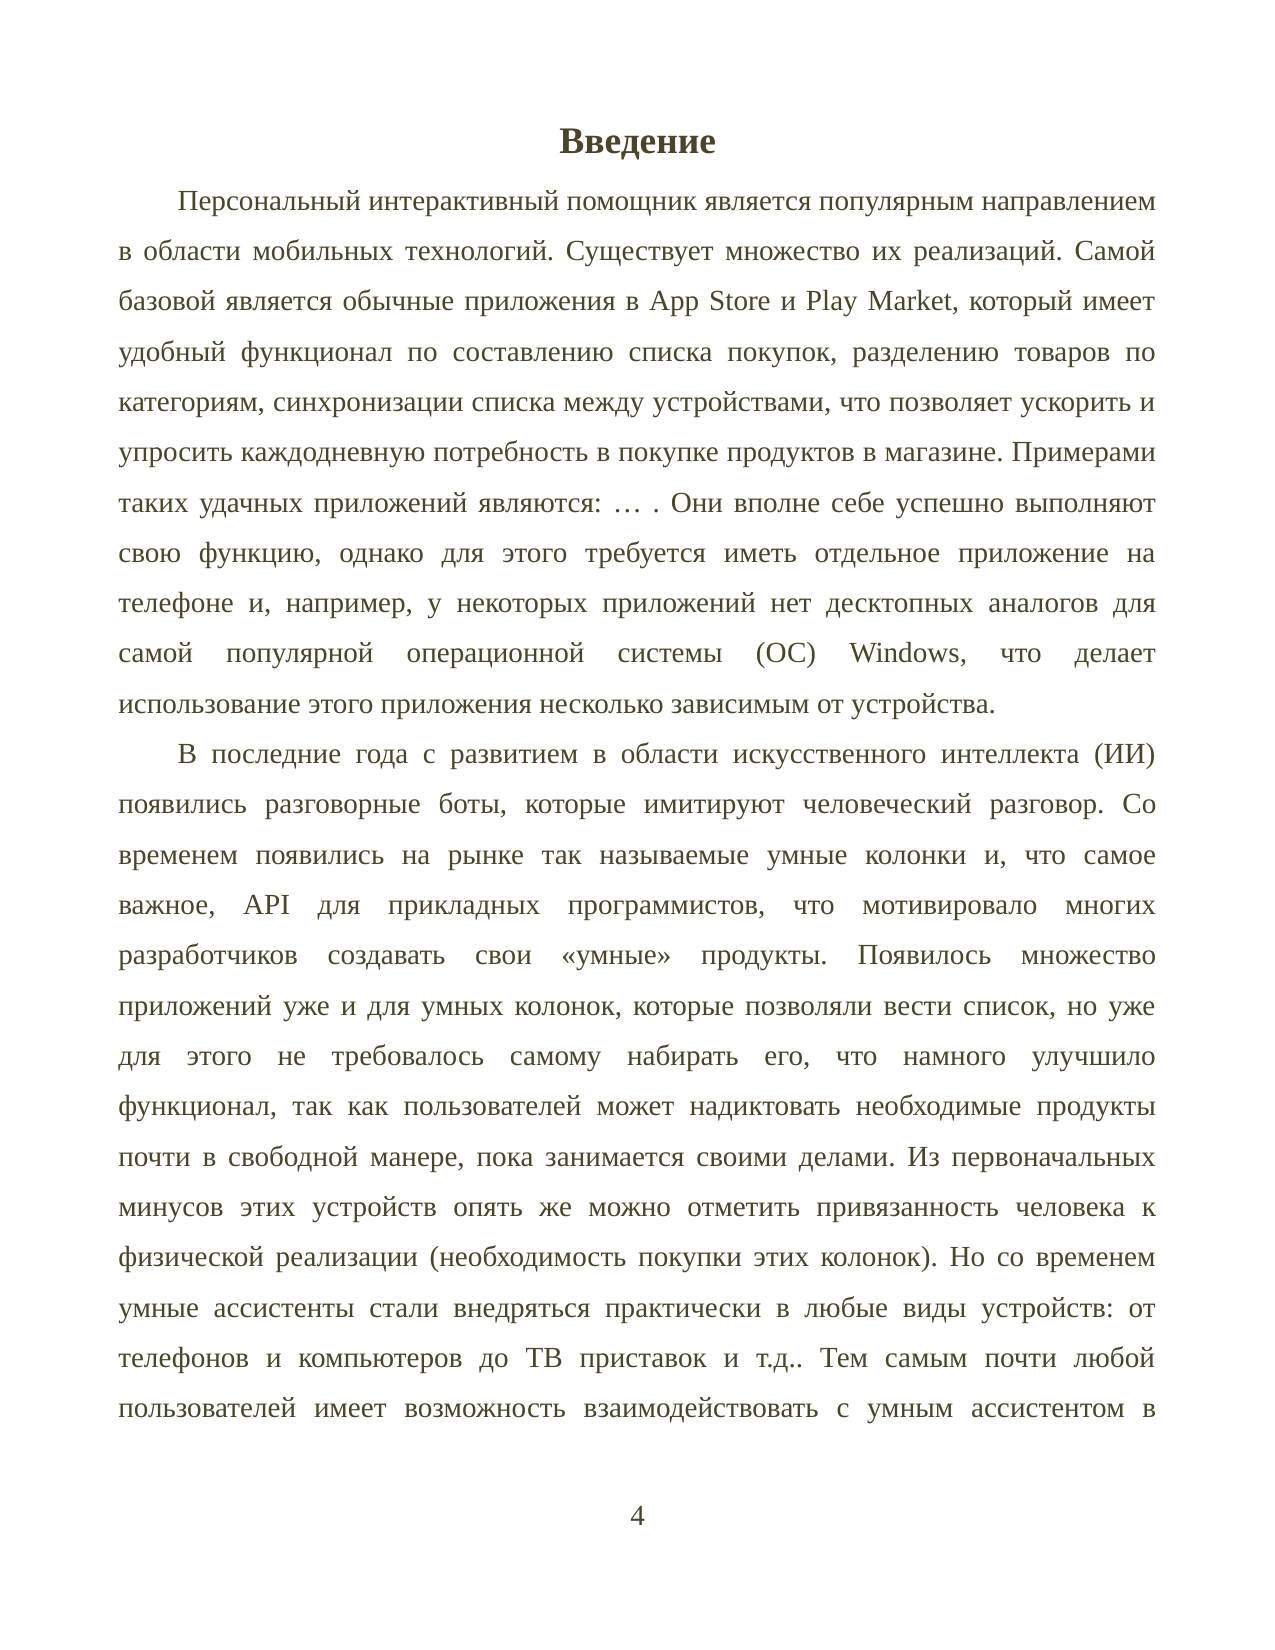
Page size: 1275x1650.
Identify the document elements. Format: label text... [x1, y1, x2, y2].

text В последние года с развитием в области искусственного интеллекта (ИИ) появились разговорные боты, которые имитируют человеческий разговор. Со временем появились на рынке так называемые умные колонки и, что самое важное, API для прикладных программистов, что мотивировало многих разработчиков создавать свои «умные» продукты. Появилось множество приложений уже и для умных колонок, которые позволяли вести список, но уже для этого не требовалось самому набирать его, что намного улучшило функционал, так как пользователей может надиктовать необходимые продукты почти в свободной манере, пока занимается своими делами. Из первоначальных минусов этих устройств опять же можно отметить привязанность человека к физической реализации (необходимость покупки этих колонок). Но со временем умные ассистенты стали внедряться практически в любые виды устройств: от телефонов и компьютеров до ТВ приставок и т.д.. Тем самым почти любой пользователей имеет возможность взаимодействовать с умным ассистентом в [118, 736, 1157, 1424]
text Персональный интерактивный помощник является популярным направлением в области мобильных технологий. Существует множество их реализаций. Самой базовой является обычные приложения в App Store и Play Market, который имеет удобный функционал по составлению списка покупок, разделению товаров по категориям, синхронизации списка между устройствами, что позволяет ускорить и упросить каждодневную потребность в покупке продуктов в магазине. Примерами таких удачных приложений являются: … . Они вполне себе успешно выполняют свою функцию, однако для этого требуется иметь отдельное приложение на телефоне и, например, у некоторых приложений нет десктопных аналогов для самой популярной операционной системы (ОС) Windows, что делает использование этого приложения несколько зависимым от устройства. [118, 183, 1157, 719]
subtitle Введение [118, 118, 1157, 161]
